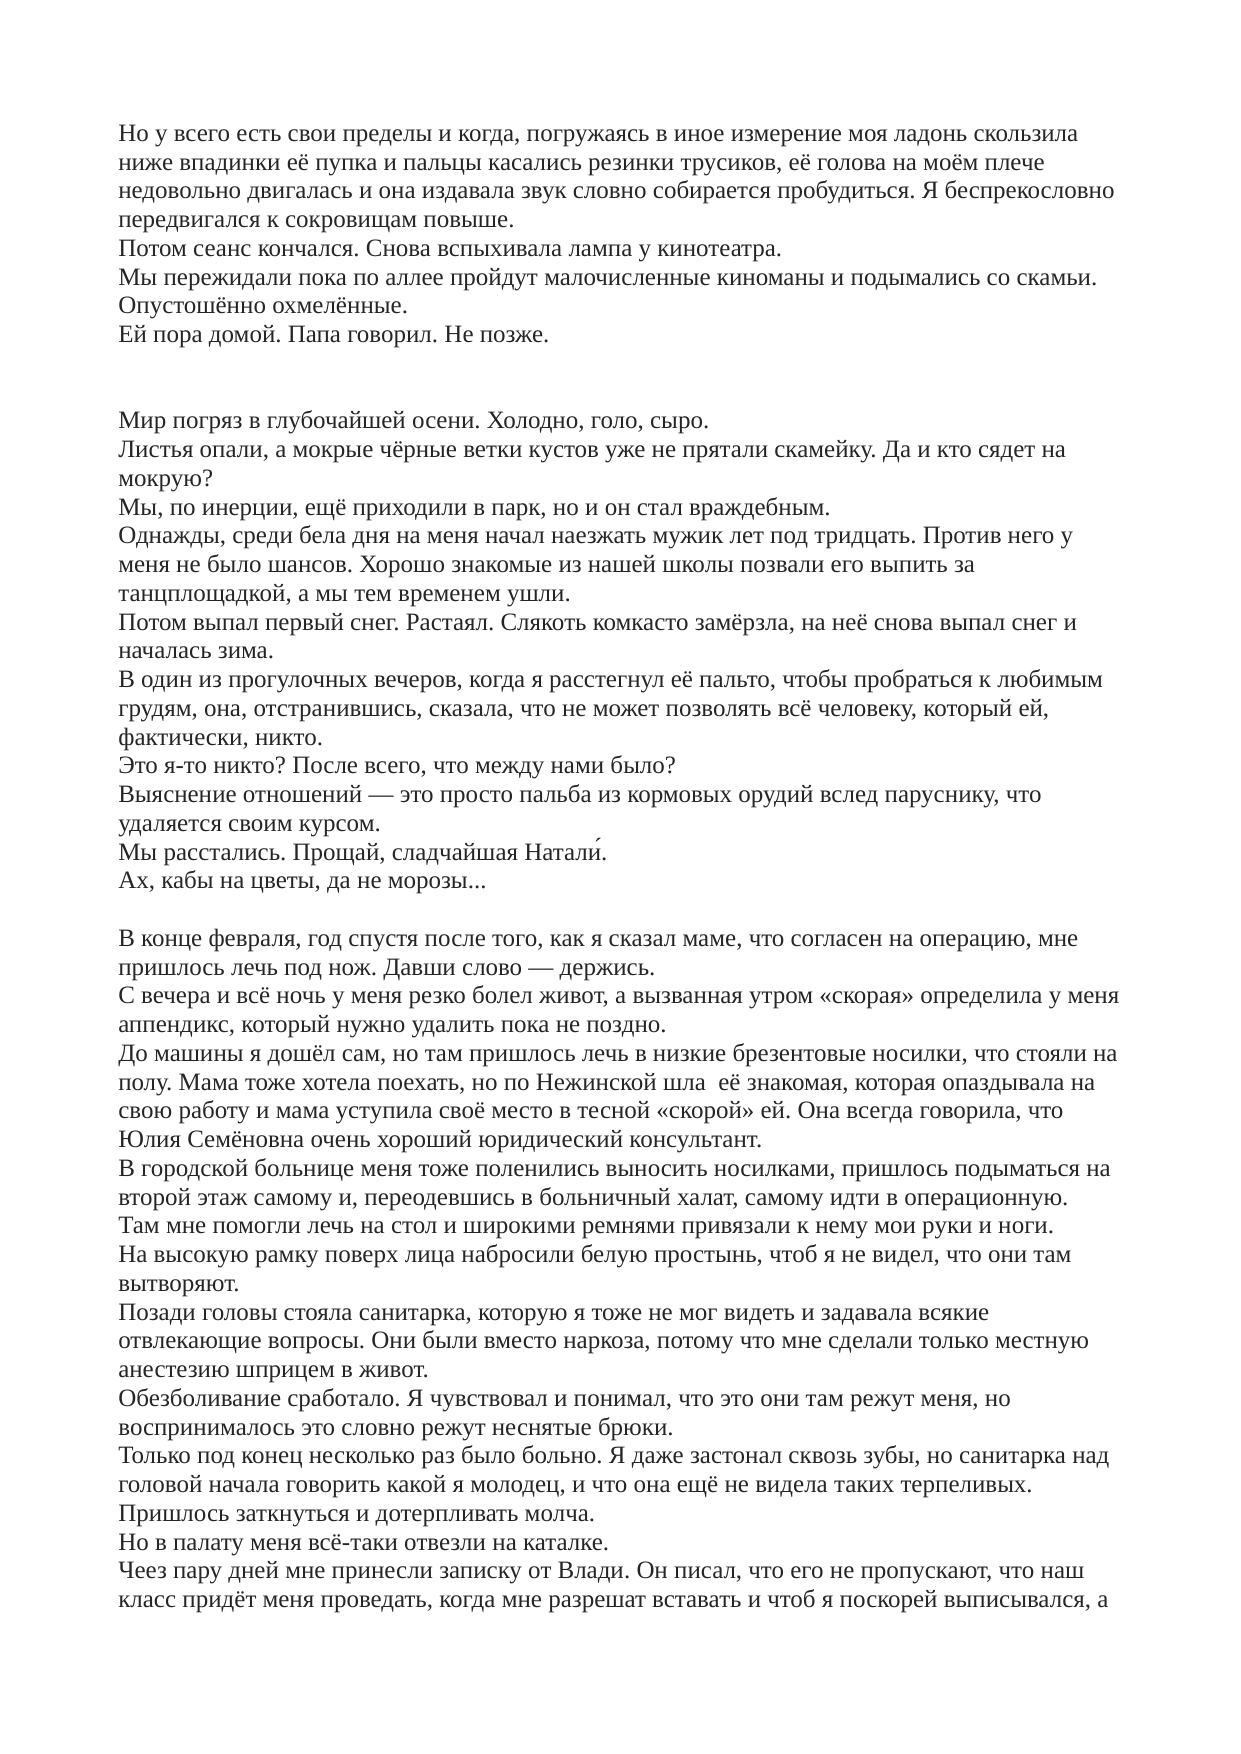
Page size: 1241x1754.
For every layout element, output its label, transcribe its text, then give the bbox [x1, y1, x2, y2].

text Выяснение отношений — это просто пальба из кормовых орудий вслед паруснику, что удаляется своим курсом. [118, 779, 1122, 837]
text На высокую рамку поверх лица набросили белую простынь, чтоб я не видел, что они там вытворяют. [118, 1239, 1122, 1297]
text Ей пора домой. Папа говорил. Не позже. [118, 319, 1122, 348]
text Потом сеанс кончался. Снова вспыхивала лампа у кинотеатра. [118, 233, 1122, 262]
text Мы, по инерции, ещё приходили в парк, но и он стал враждебным. [118, 492, 1122, 521]
text С вечера и всё ночь у меня резко болел живот, а вызванная утром «скорая» определила у меня аппендикс, который нужно удалить пока не поздно. [118, 981, 1122, 1038]
text Мир погряз в глубочайшей осени. Холодно, голо, сыро. [118, 406, 1122, 434]
text Только под конец несколько раз было больно. Я даже застонал сквозь зубы, но санитарка над головой начала говорить какой я молодец, и что она ещё не видела таких терпеливых. Пришлось заткнуться и дотерпливать молча. [118, 1441, 1122, 1527]
text Позади головы стояла санитарка, которую я тоже не мог видеть и задавала всякие отвлекающие вопросы. Они были вместо наркоза, потому что мне сделали только местную анестезию шприцем в живот. [118, 1297, 1122, 1383]
text Ах, кабы на цветы, да не морозы... [118, 866, 1122, 894]
text В один из прогулочных вечеров, когда я расстегнул её пальто, чтобы пробраться к любимым грудям, она, отстранившись, сказала, что не может позволять всё человеку, который ей, фактически, никто. [118, 664, 1122, 751]
text Однажды, среди бела дня на меня начал наезжать мужик лет под тридцать. Против него у меня не было шансов. Хорошо знакомые из нашей школы позвали его выпить за танцплощадкой, а мы тем временем ушли. [118, 521, 1122, 607]
text Это я-то никто? После всего, что между нами было? [118, 751, 1122, 779]
text Но в палату меня всё-таки отвезли на каталке. [118, 1527, 1122, 1556]
text В конце февраля, год спустя после того, как я сказал маме, что согласен на операцию, мне пришлось лечь под нож. Давши слово — держись. [118, 923, 1122, 981]
text В городской больнице меня тоже поленились выносить носилками, пришлось подыматься на второй этаж самому и, переодевшись в больничный халат, самому идти в операционную. [118, 1153, 1122, 1211]
text Обезболивание сработало. Я чувствовал и понимал, что это они там режут меня, но воспринималось это словно режут неснятые брюки. [118, 1383, 1122, 1441]
text До машины я дошёл сам, но там пришлось лечь в низкие брезентовые носилки, что стояли на полу. Мама тоже хотела поехать, но по Нежинской шла её знакомая, которая опаздывала на свою работу и мама уступила своё место в тесной «скорой» ей. Она всегда говорила, что Юлия Семёновна очень хороший юридический консультант. [118, 1038, 1122, 1153]
text Но у всего есть свои пределы и когда, погружаясь в иное измерение моя ладонь скользила ниже впадинки её пупка и пальцы касались резинки трусиков, её голова на моём плече недовольно двигалась и она издавала звук словно собирается пробудиться. Я беспрекословно передвигался к сокровищам повыше. [118, 118, 1122, 233]
text Мы пережидали пока по аллее пройдут малочисленные киноманы и подымались со скамьи. Опустошённо охмелённые. [118, 262, 1122, 319]
text Там мне помогли лечь на стол и широкими ремнями привязали к нему мои руки и ноги. [118, 1211, 1122, 1239]
text Мы расстались. Прощай, сладчайшая Натали́. [118, 837, 1122, 866]
text Чеез пару дней мне принесли записку от Влади. Он писал, что его не пропускают, что наш класс придёт меня проведать, когда мне разрешат вставать и чтоб я поскорей выписывался, а [118, 1556, 1122, 1613]
text Листья опали, а мокрые чёрные ветки кустов уже не прятали скамейку. Да и кто сядет на мокрую? [118, 434, 1122, 492]
text Потом выпал первый снег. Растаял. Слякоть комкасто замёрзла, на неё снова выпал снег и началась зима. [118, 607, 1122, 664]
